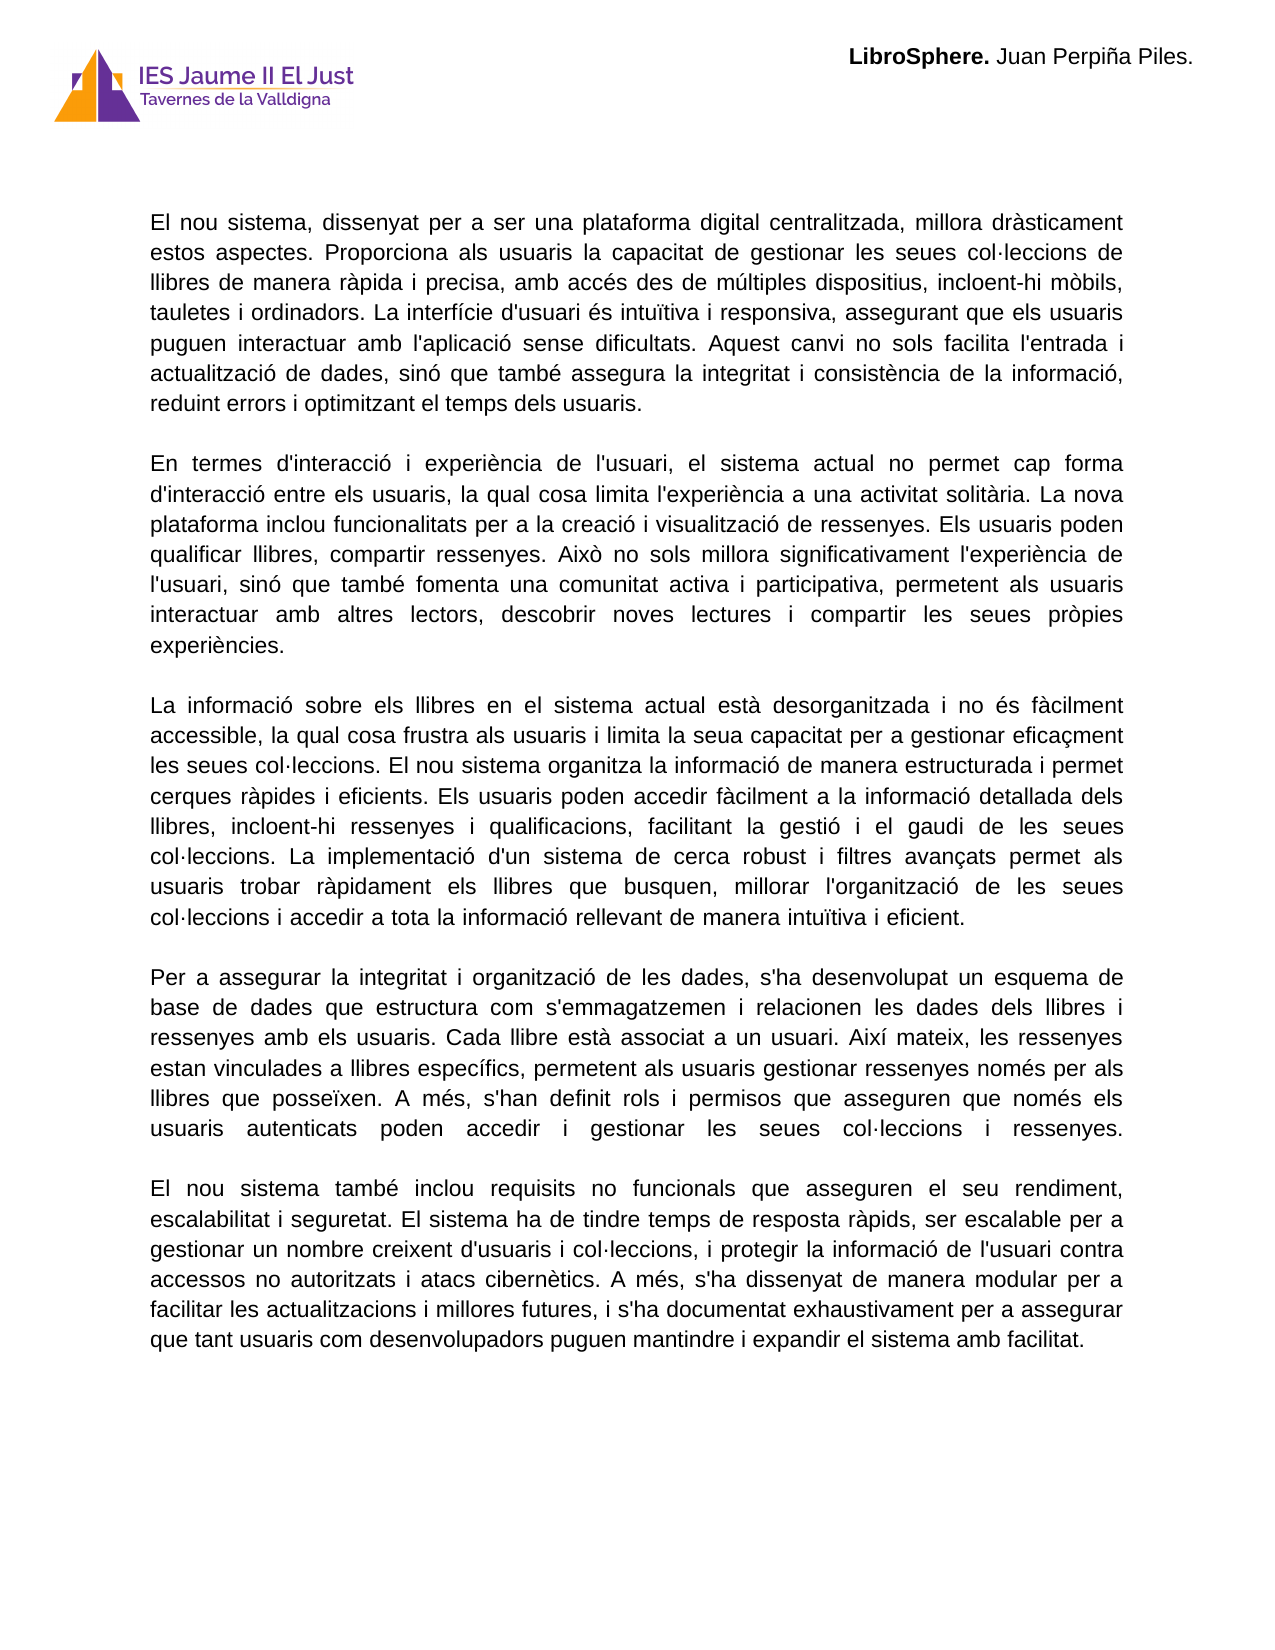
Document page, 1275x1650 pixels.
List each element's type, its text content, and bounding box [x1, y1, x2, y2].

picture [50, 42, 354, 129]
text El nou sistema, dissenyat per a ser una plataforma digital centralitzada, millora dràsticament estos aspectes. Proporciona als usuaris la capacitat de gestionar les seues col·leccions de llibres de manera ràpida i precisa, amb accés des de múltiples dispositius, incloent-hi mòbils, tauletes i ordinadors. La interfície d'usuari és intuïtiva i responsiva, assegurant que els usuaris puguen interactuar amb l'aplicació sense dificultats. Aquest canvi no sols facilita l'entrada i actualització de dades, sinó que també assegura la integritat i consistència de la informació, reduint errors i optimitzant el temps dels usuaris. En termes d'interacció i experiència de l'usuari, el sistema actual no permet cap forma d'interacció entre els usuaris, la qual cosa limita l'experiència a una activitat solitària. La nova plataforma inclou funcionalitats per a la creació i visualització de ressenyes. Els usuaris poden qualificar llibres, compartir ressenyes. Això no sols millora significativament l'experiència de l'usuari, sinó que també fomenta una comunitat activa i participativa, permetent als usuaris interactuar amb altres lectors, descobrir noves lectures i compartir les seues pròpies experiències. La informació sobre els llibres en el sistema actual està desorganitzada i no és fàcilment accessible, la qual cosa frustra als usuaris i limita la seua capacitat per a gestionar eficaçment les seues col·leccions. El nou sistema organitza la informació de manera estructurada i permet cerques ràpides i eficients. Els usuaris poden accedir fàcilment a la informació detallada dels llibres, incloent-hi ressenyes i qualificacions, facilitant la gestió i el gaudi de les seues col·leccions. La implementació d'un sistema de cerca robust i filtres avançats permet als usuaris trobar ràpidament els llibres que busquen, millorar l'organització de les seues col·leccions i accedir a tota la informació rellevant de manera intuïtiva i eficient. Per a assegurar la integritat i organització de les dades, s'ha desenvolupat un esquema de base de dades que estructura com s'emmagatzemen i relacionen les dades dels llibres i ressenyes amb els usuaris. Cada llibre està associat a un usuari. Així mateix, les ressenyes estan vinculades a llibres específics, permetent als usuaris gestionar ressenyes només per als llibres que posseïxen. A més, s'han definit rols i permisos que asseguren que només els usuaris autenticats poden accedir i gestionar les seues col·leccions i ressenyes. El nou sistema també inclou requisits no funcionals que asseguren el seu rendiment, escalabilitat i seguretat. El sistema ha de tindre temps de resposta ràpids, ser escalable per a gestionar un nombre creixent d'usuaris i col·leccions, i protegir la informació de l'usuari contra accessos no autoritzats i atacs cibernètics. A més, s'ha dissenyat de manera modular per a facilitar les actualitzacions i millores futures, i s'ha documentat exhaustivament per a assegurar que tant usuaris com desenvolupadors puguen mantindre i expandir el sistema amb facilitat. [150, 178, 1124, 1353]
